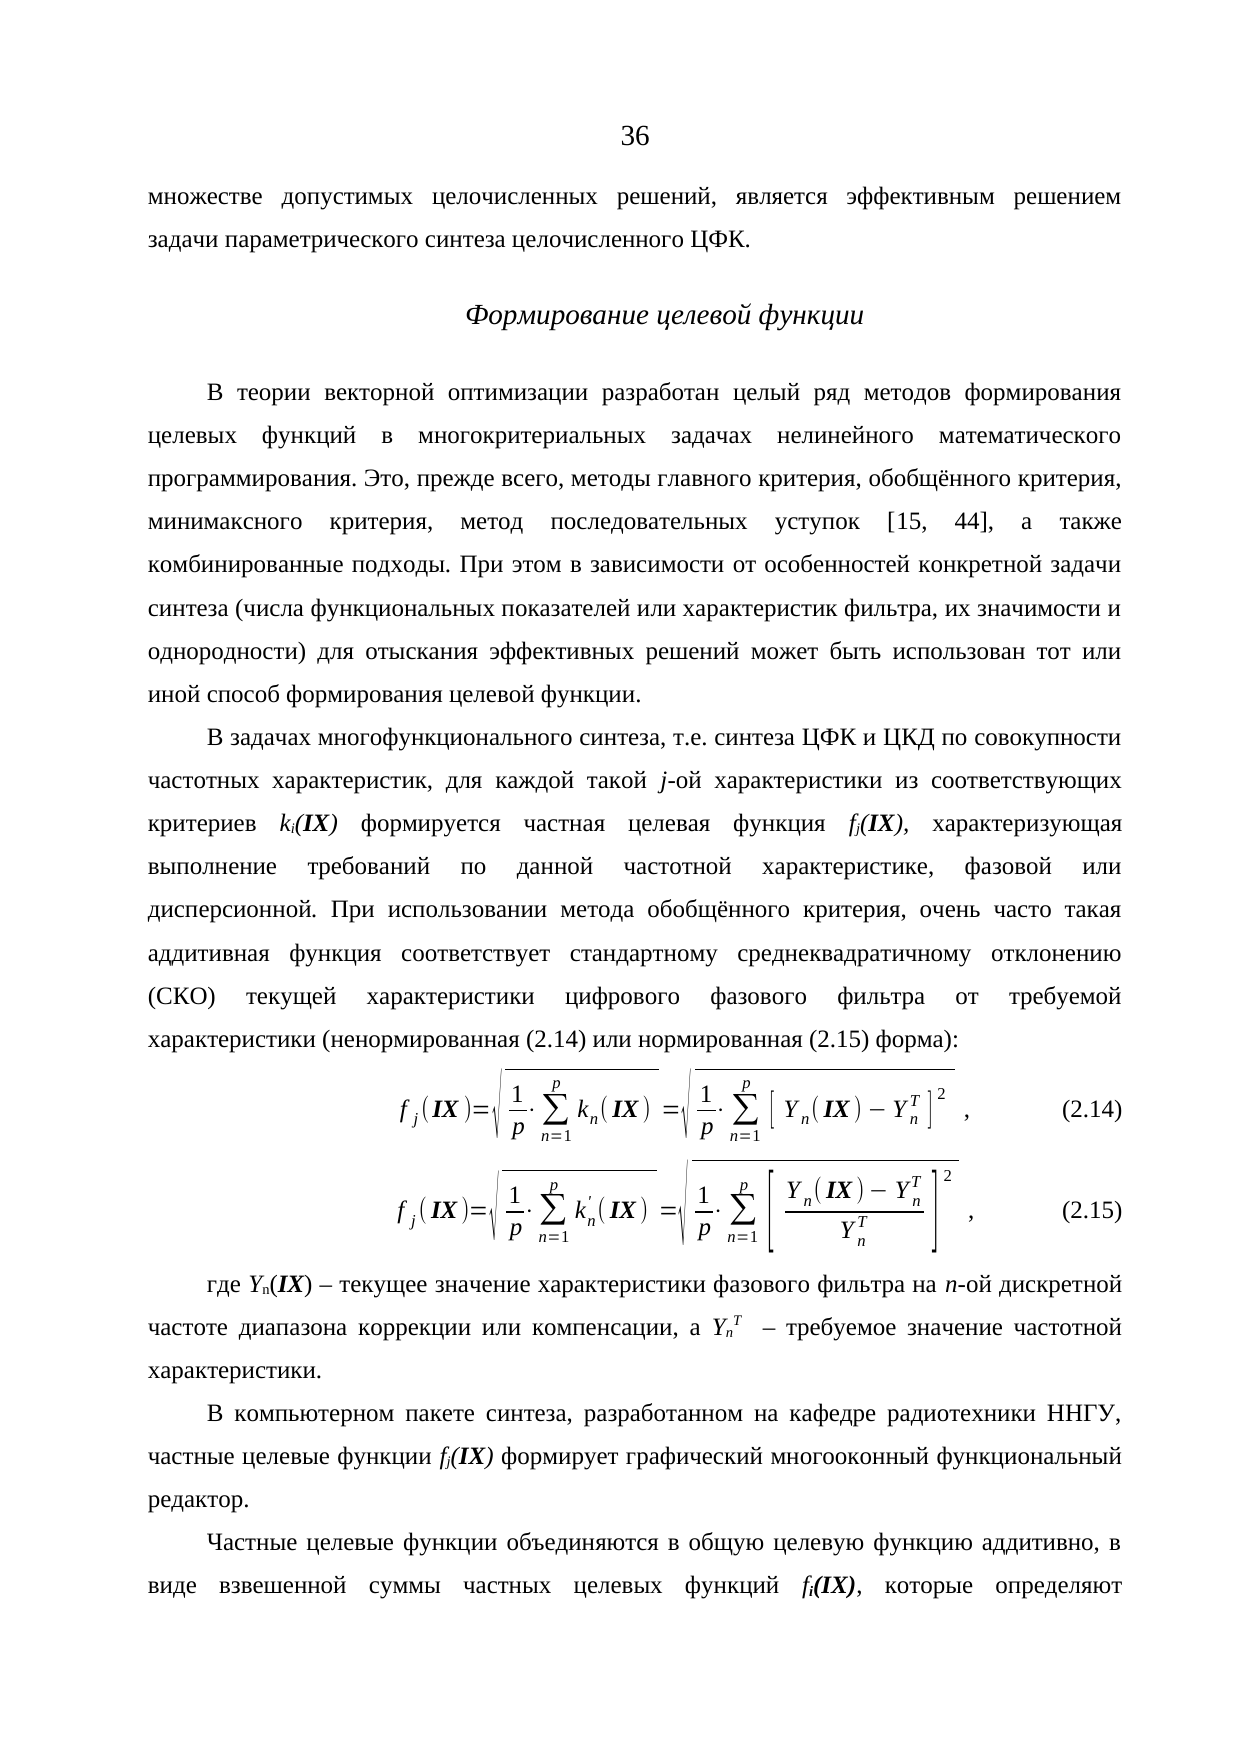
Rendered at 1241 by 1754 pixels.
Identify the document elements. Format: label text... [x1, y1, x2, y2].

subtitle Формирование целевой функции [148, 297, 1122, 331]
text множестве допустимых целочисленных решений, является эффективным решением задачи параметрического синтеза целочисленного ЦФК. [148, 181, 1122, 253]
text , (2.15) [148, 1159, 1122, 1254]
text В компьютерном пакете синтеза, разработанном на кафедре радиотехники ННГУ, частные целевые функции fj(IX) формирует графический многооконный функциональный редактор. [148, 1398, 1122, 1513]
text где Yn(IX) – текущее значение характеристики фазового фильтра на n-ой дискретной частоте диапазона коррекции или компенсации, а YnT – требуемое значение частотной характеристики. [148, 1269, 1122, 1384]
text , (2.14) [148, 1067, 1122, 1144]
text В задачах многофункционального синтеза, т.е. синтеза ЦФК и ЦКД по совокупности частотных характеристик, для каждой такой j-ой характеристики из соответствующих критериев ki(IX) формируется частная целевая функция fj(IX), характеризующая выполнение требований по данной частотной характеристике, фазовой или дисперсионной. При использовании метода обобщённого критерия, очень часто такая аддитивная функция соответствует стандартному среднеквадратичному отклонению (СКО) текущей характеристики цифрового фазового фильтра от требуемой характеристики (ненормированная (2.14) или нормированная (2.15) форма): [148, 722, 1122, 1053]
text В теории векторной оптимизации разработан целый ряд методов формирования целевых функций в многокритериальных задачах нелинейного математического программирования. Это, прежде всего, методы главного критерия, обобщённого критерия, минимаксного критерия, метод последовательных уступок [15, 44], а также комбинированные подходы. При этом в зависимости от особенностей конкретной задачи синтеза (числа функциональных показателей или характеристик фильтра, их значимости и однородности) для отыскания эффективных решений может быть использован тот или иной способ формирования целевой функции. [148, 377, 1122, 708]
text Частные целевые функции объединяются в общую целевую функцию аддитивно, в виде взвешенной суммы частных целевых функций fi(IX), которые определяют [148, 1527, 1122, 1599]
